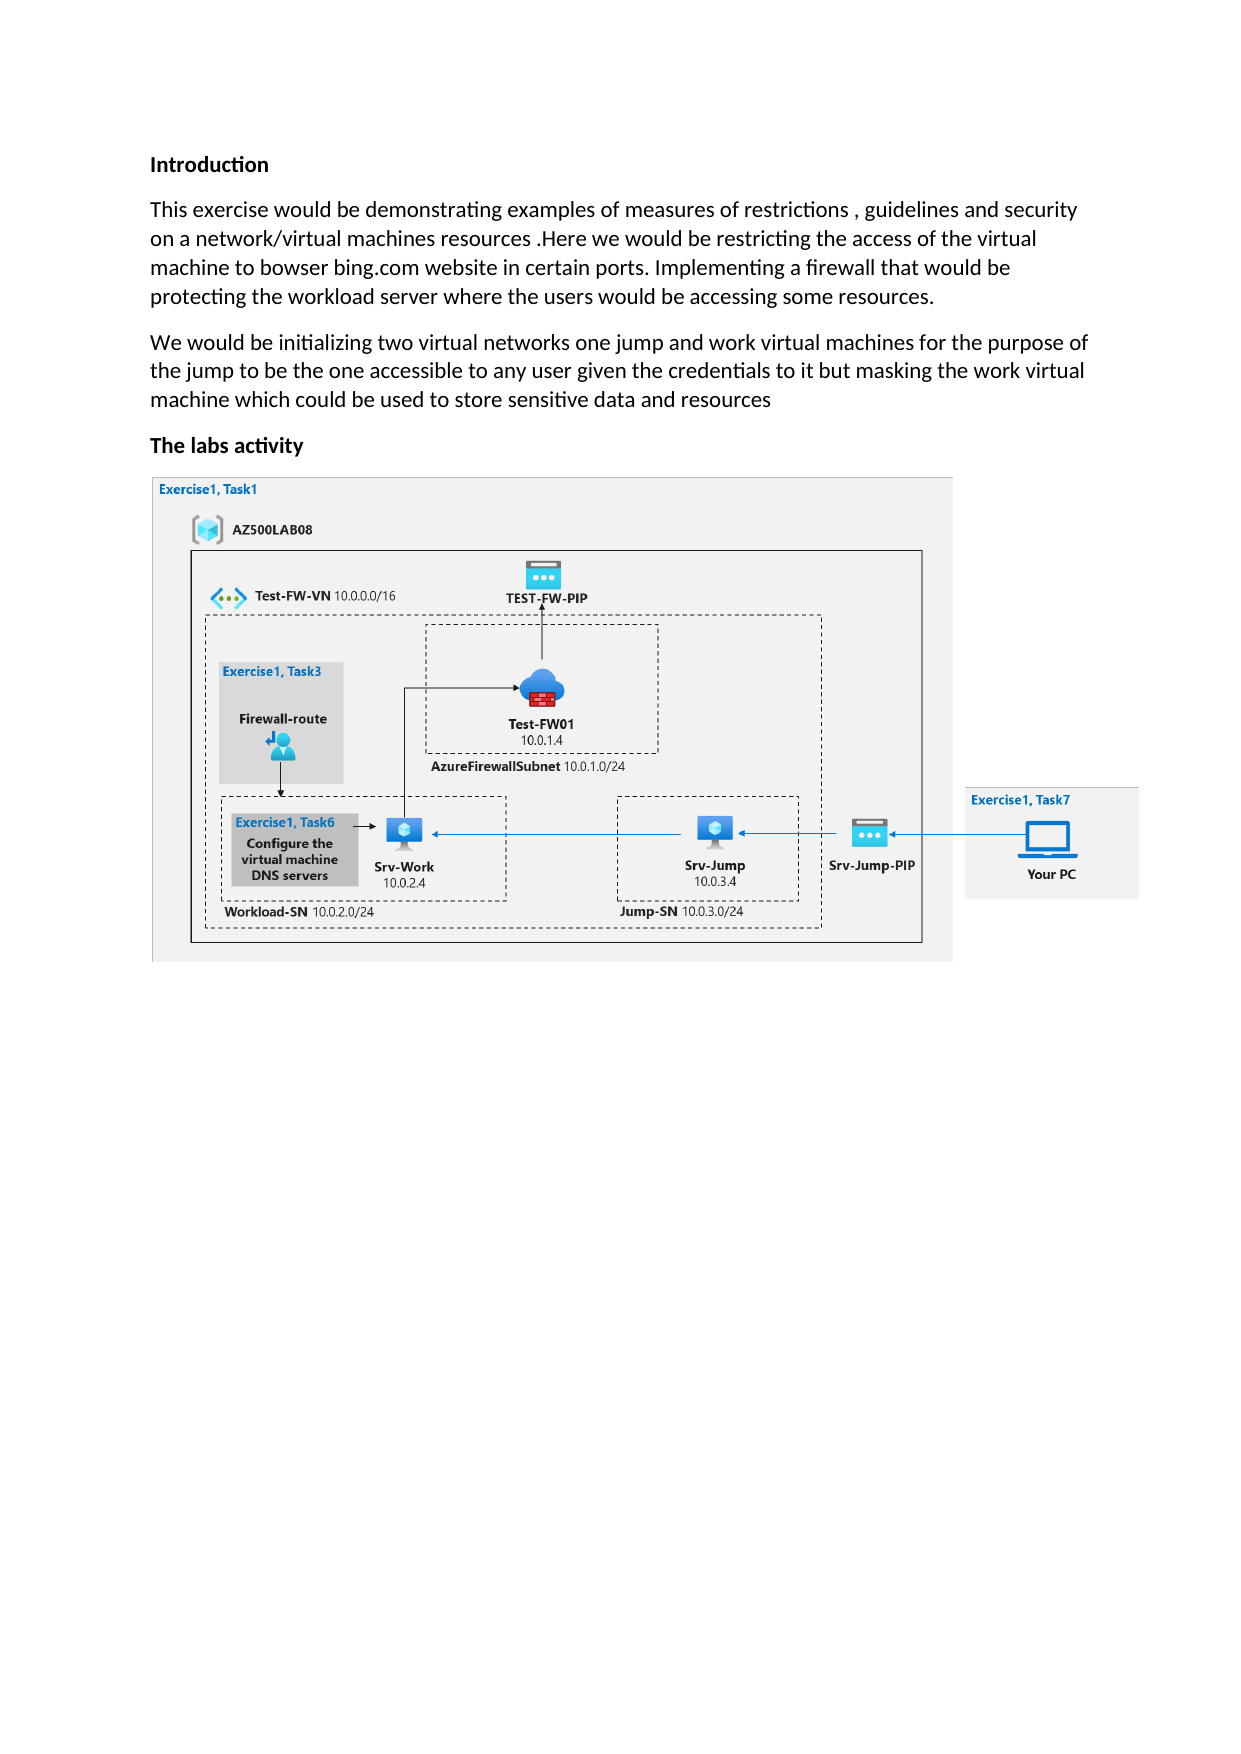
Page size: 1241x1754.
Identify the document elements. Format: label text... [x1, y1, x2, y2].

text We would be initializing two virtual networks one jump and work virtual machines for the purpose of the jump to be the one accessible to any user given the credentials to it but masking the work virtual machine which could be used to store sensitive data and resources [150, 328, 1090, 413]
text Introduction [150, 150, 1090, 178]
text This exercise would be demonstrating examples of measures of restrictions , guidelines and security on a network/virtual machines resources .Here we would be restricting the access of the virtual machine to bowser bing.com website in certain ports. Implementing a firewall that would be protecting the workload server where the users would be accessing some resources. [150, 196, 1090, 310]
text The labs activity [150, 431, 1090, 459]
